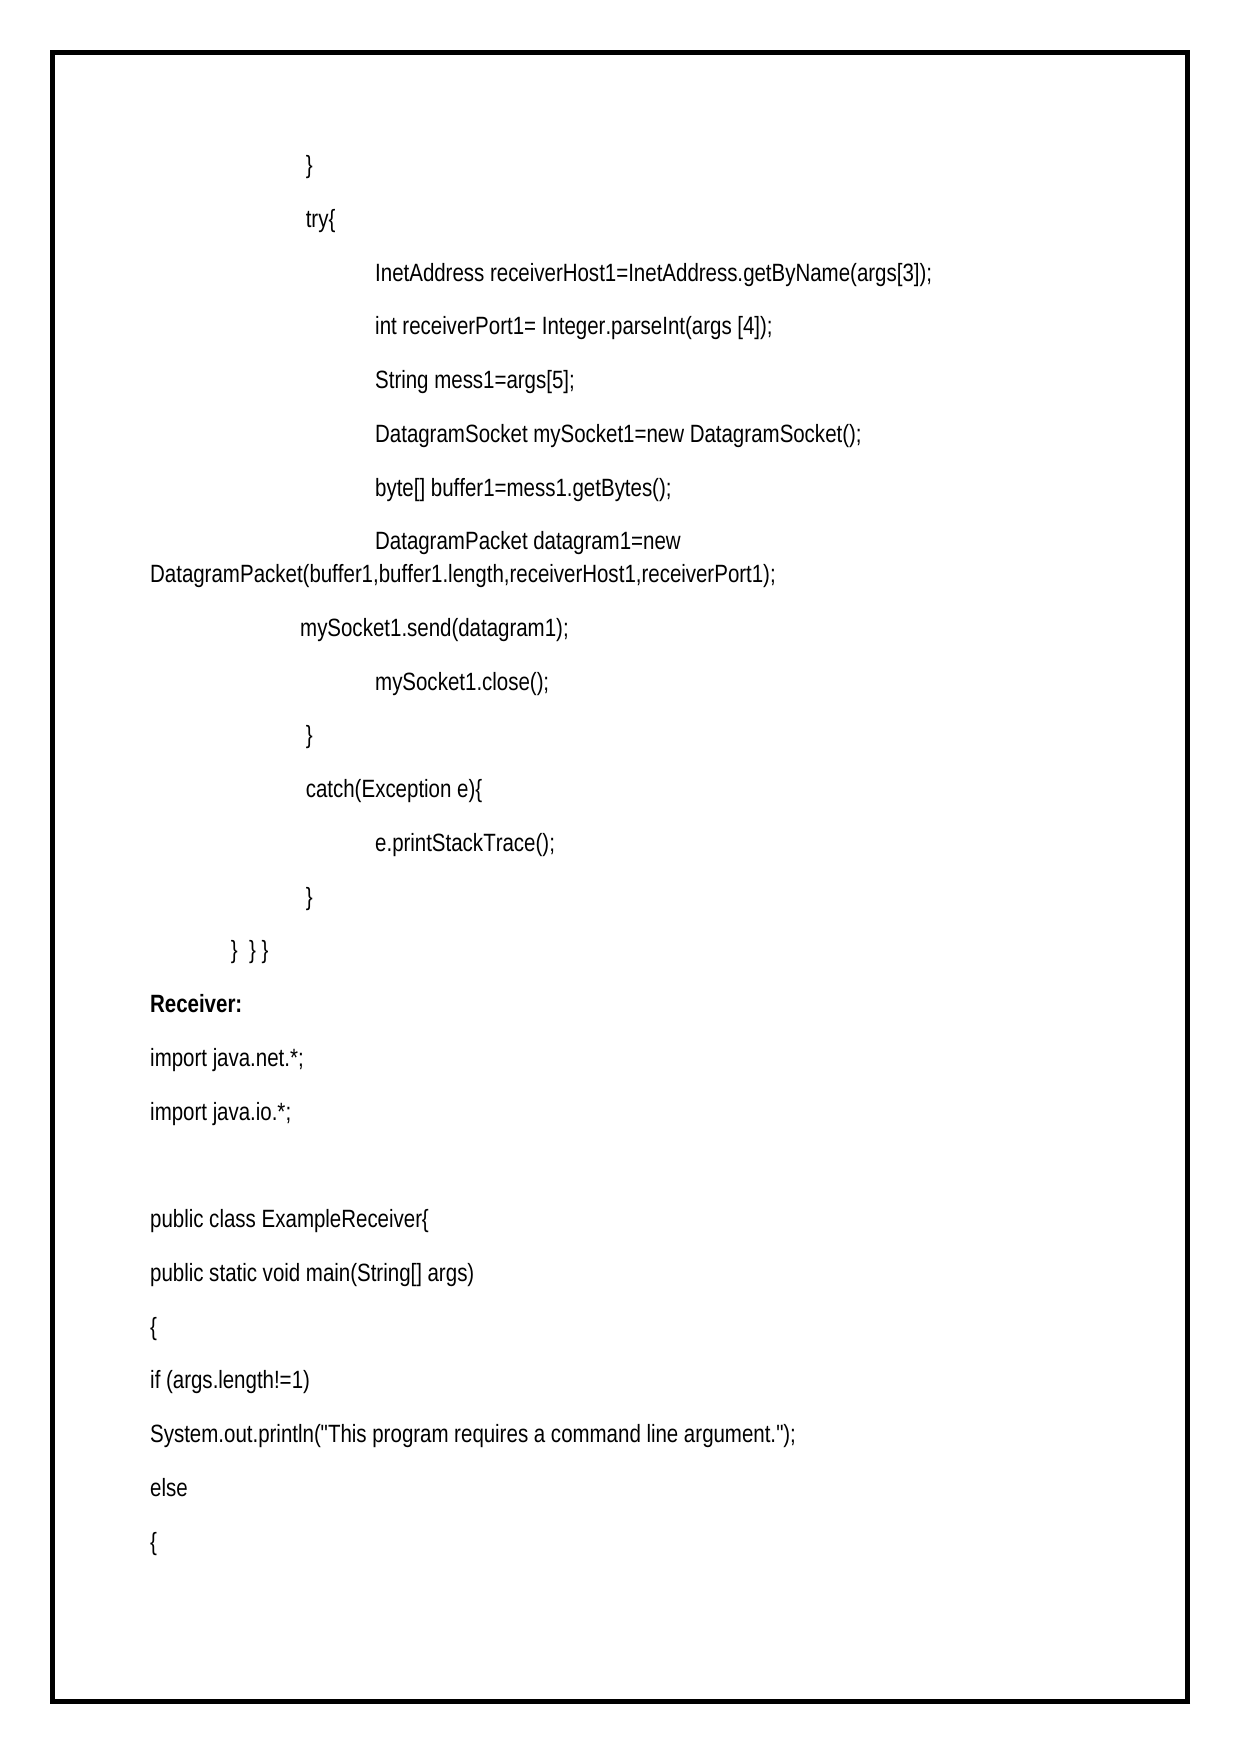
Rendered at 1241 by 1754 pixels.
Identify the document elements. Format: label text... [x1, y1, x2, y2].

text mySocket1.close(); [150, 667, 1090, 695]
text import java.io.*; [150, 1097, 1090, 1125]
text } [150, 720, 1090, 749]
text import java.net.*; [150, 1043, 1090, 1072]
text byte[] buffer1=mess1.getBytes(); [150, 472, 1090, 501]
text String mess1=args[5]; [150, 365, 1090, 394]
text { [150, 1312, 1090, 1340]
text catch(Exception e){ [150, 774, 1090, 803]
text System.out.println("This program requires a command line argument."); [150, 1419, 1090, 1448]
text } [150, 882, 1090, 910]
text int receiverPort1= Integer.parseInt(args [4]); [150, 311, 1090, 340]
text else [150, 1473, 1090, 1502]
text e.printStackTrace(); [150, 828, 1090, 857]
text DatagramPacket datagram1=new DatagramPacket(buffer1,buffer1.length,receiverHost1,receiverPort1); [150, 526, 1090, 588]
text } } } [150, 935, 1090, 964]
text if (args.length!=1) [150, 1365, 1090, 1394]
text } [150, 150, 1090, 179]
text Receiver: [150, 989, 1090, 1018]
text { [150, 1527, 1090, 1555]
text DatagramSocket mySocket1=new DatagramSocket(); [150, 419, 1090, 447]
text try{ [150, 204, 1090, 232]
text mySocket1.send(datagram1); [150, 613, 1090, 642]
text public class ExampleReceiver{ [150, 1204, 1090, 1233]
text public static void main(String[] args) [150, 1258, 1090, 1287]
text InetAddress receiverHost1=InetAddress.getByName(args[3]); [150, 257, 1090, 286]
